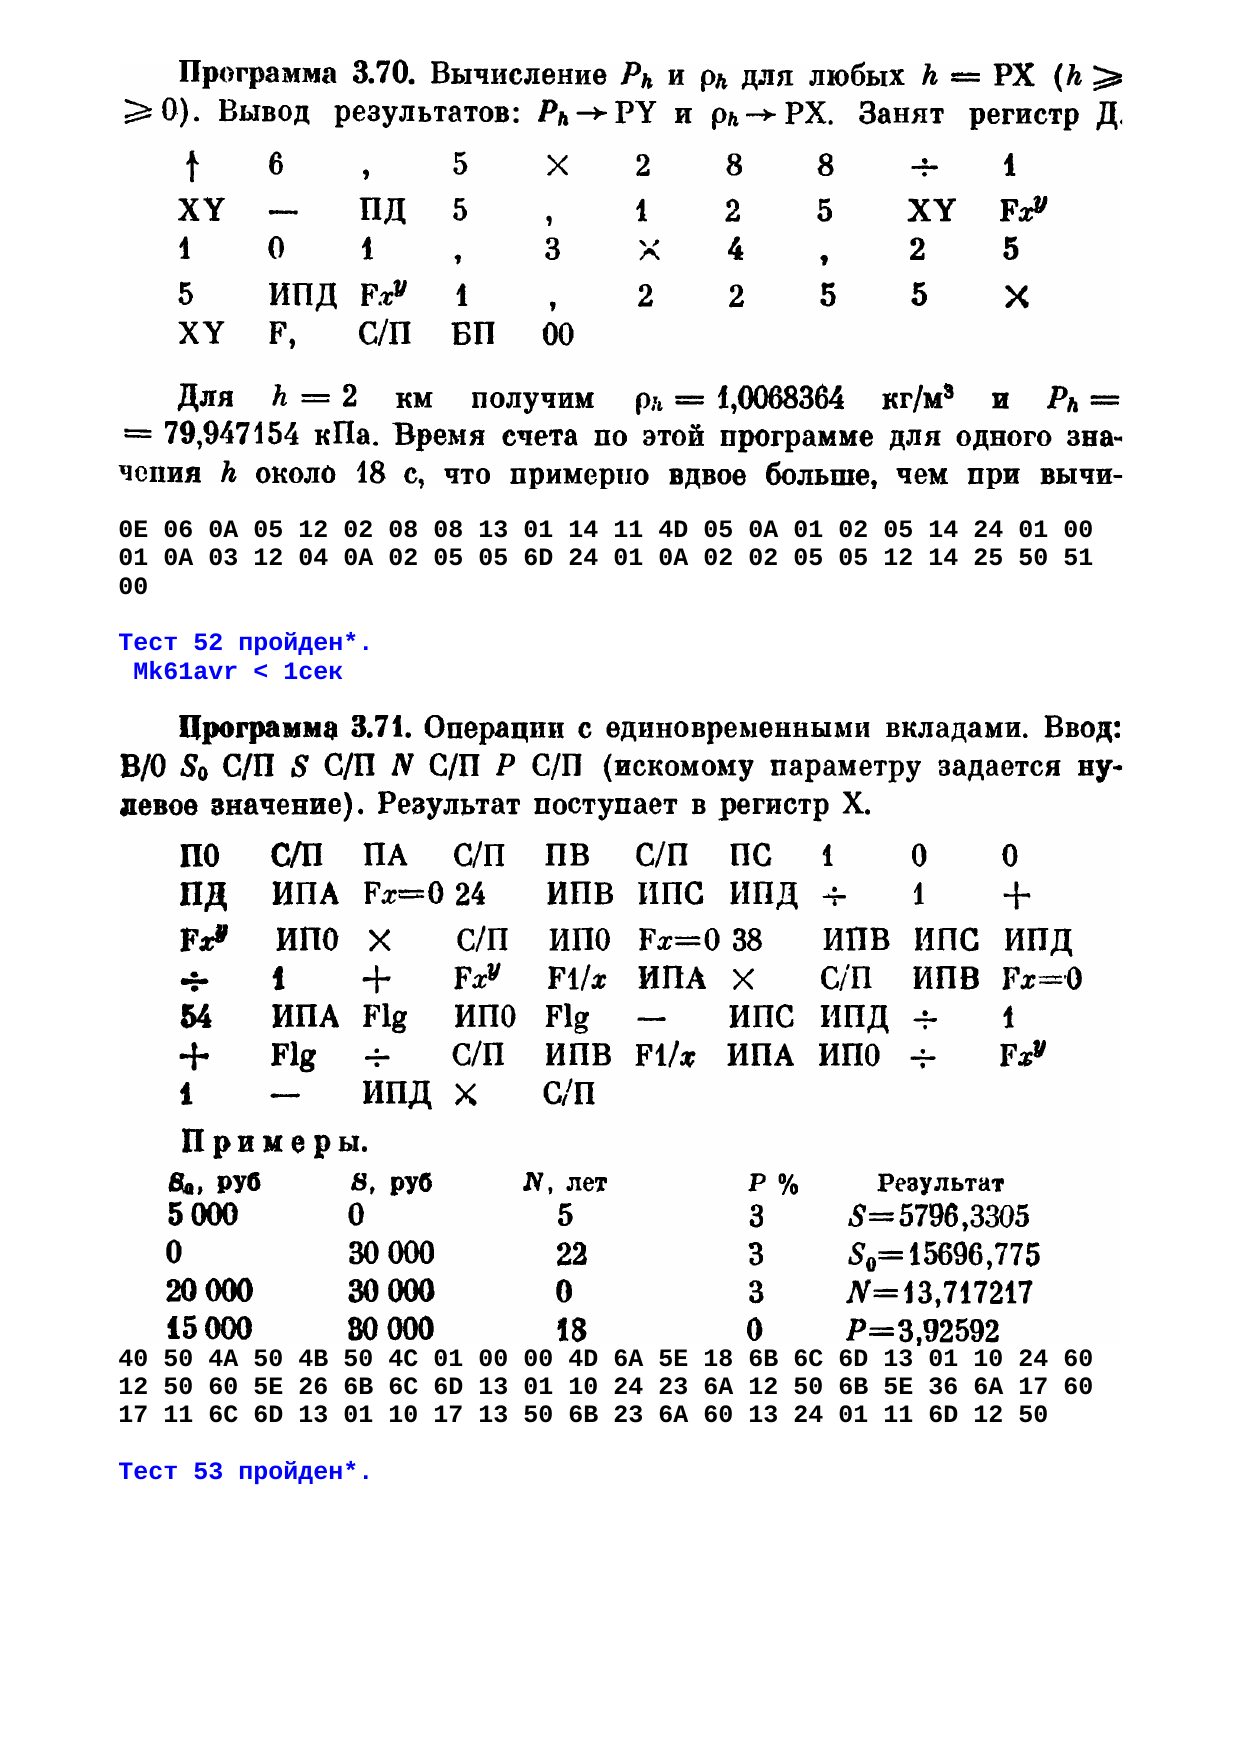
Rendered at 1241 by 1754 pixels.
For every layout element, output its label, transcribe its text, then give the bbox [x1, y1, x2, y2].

text Mk61avr < 1сек [118, 658, 1122, 687]
text 40 50 4A 50 4B 50 4C 01 00 00 4D 6A 5E 18 6B 6C 6D 13 01 10 24 60 12 50 60 5E 26 6B 6C 6D 13 01 10 24 23 6A 12 50 6B 5E 36 6A 17 60 17 11 6C 6D 13 01 10 17 13 50 6B 23 6A 60 13 24 01 11 6D 12 50 [118, 1346, 1122, 1430]
text Тест 52 пройден*. [118, 630, 1122, 658]
text 0E 06 0A 05 12 02 08 08 13 01 14 11 4D 05 0A 01 02 05 14 24 01 00 01 0A 03 12 04 0A 02 05 05 6D 24 01 0A 02 02 05 05 12 14 25 50 51 00 [118, 517, 1122, 602]
text Тест 53 пройден*. [118, 1458, 1122, 1487]
picture [118, 59, 1123, 489]
picture [118, 715, 1123, 1346]
